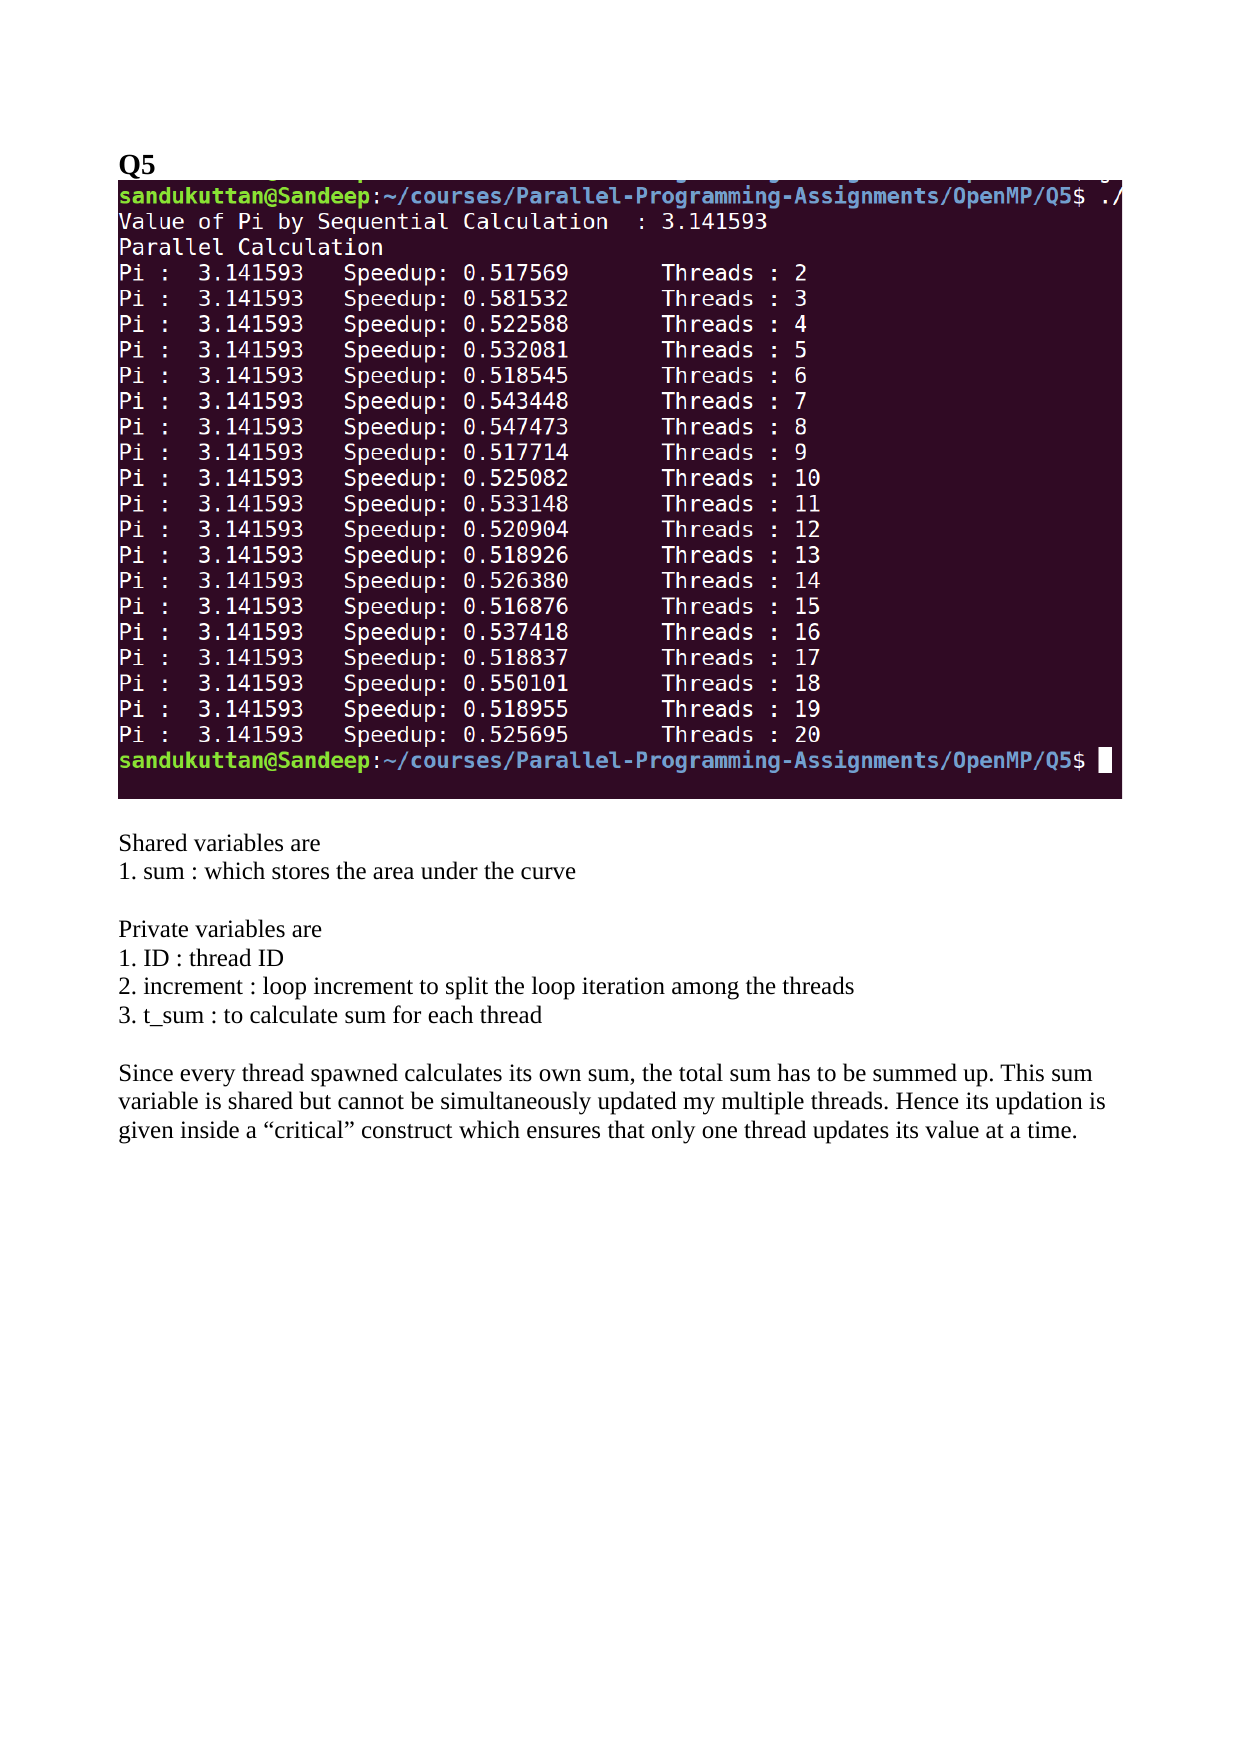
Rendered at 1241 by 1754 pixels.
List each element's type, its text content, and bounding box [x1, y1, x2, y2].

text Private variables are [118, 914, 1122, 943]
picture [118, 180, 1123, 799]
text Q5 [118, 147, 1122, 180]
text 3. t_sum : to calculate sum for each thread [118, 1000, 1122, 1029]
text 1. sum : which stores the area under the curve [118, 856, 1122, 885]
text Shared variables are [118, 828, 1122, 856]
text 2. increment : loop increment to split the loop iteration among the threads [118, 971, 1122, 1000]
text 1. ID : thread ID [118, 943, 1122, 971]
text Since every thread spawned calculates its own sum, the total sum has to be summed up. This sum variable is shared but cannot be simultaneously updated my multiple threads. Hence its updation is given inside a “critical” construct which ensures that only one thread updates its value at a time. [118, 1058, 1122, 1144]
